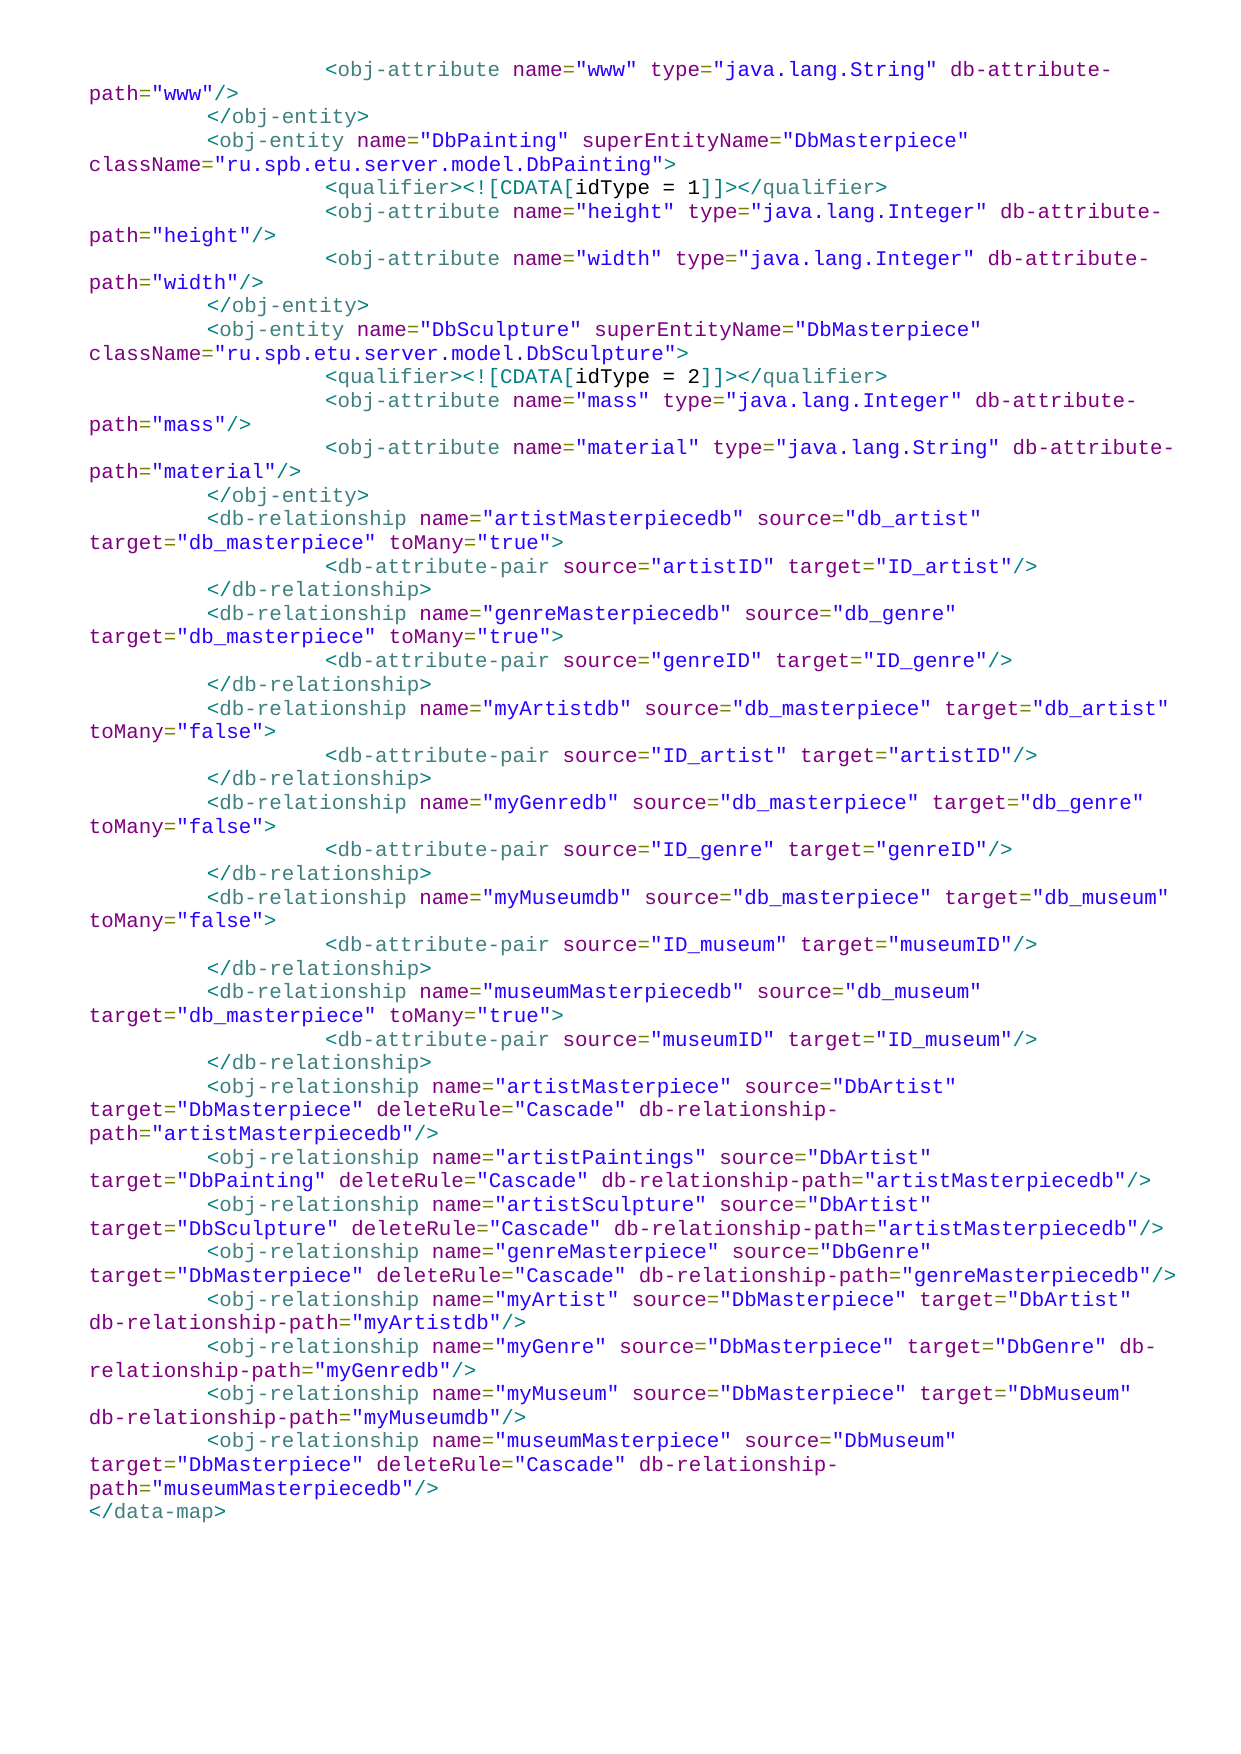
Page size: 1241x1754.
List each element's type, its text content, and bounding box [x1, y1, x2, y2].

text </db-relationship> [88, 579, 1181, 603]
text </data-map> [88, 1501, 1181, 1525]
text </obj-entity> [88, 106, 1181, 130]
text <db-attribute-pair source="artistID" target="ID_artist"/> [88, 556, 1181, 579]
text <db-relationship name="artistMasterpiecedb" source="db_artist" target="db_masterpiece" toMany="true"> [88, 508, 1181, 556]
text <obj-attribute name="material" type="java.lang.String" db-attribute-path="material"/> [88, 437, 1181, 485]
text <db-attribute-pair source="ID_museum" target="museumID"/> [88, 934, 1181, 958]
text <obj-relationship name="myGenre" source="DbMasterpiece" target="DbGenre" db-relationship-path="myGenredb"/> [88, 1336, 1181, 1383]
text <db-attribute-pair source="genreID" target="ID_genre"/> [88, 650, 1181, 674]
text <obj-relationship name="artistPaintings" source="DbArtist" target="DbPainting" deleteRule="Cascade" db-relationship-path="artistMasterpiecedb"/> [88, 1147, 1181, 1194]
text <obj-relationship name="myArtist" source="DbMasterpiece" target="DbArtist" db-relationship-path="myArtistdb"/> [88, 1289, 1181, 1336]
text <obj-attribute name="height" type="java.lang.Integer" db-attribute-path="height"/> [88, 201, 1181, 248]
text </db-relationship> [88, 1052, 1181, 1076]
text <obj-relationship name="museumMasterpiece" source="DbMuseum" target="DbMasterpiece" deleteRule="Cascade" db-relationship-path="museumMasterpiecedb"/> [88, 1431, 1181, 1501]
text <db-relationship name="myArtistdb" source="db_masterpiece" target="db_artist" toMany="false"> [88, 697, 1181, 745]
text <db-relationship name="museumMasterpiecedb" source="db_museum" target="db_masterpiece" toMany="true"> [88, 981, 1181, 1028]
text <db-relationship name="genreMasterpiecedb" source="db_genre" target="db_masterpiece" toMany="true"> [88, 603, 1181, 650]
text </db-relationship> [88, 958, 1181, 981]
text <qualifier><![CDATA[idType = 2]]></qualifier> [88, 366, 1181, 390]
text <obj-attribute name="www" type="java.lang.String" db-attribute-path="www"/> [88, 59, 1181, 106]
text </db-relationship> [88, 674, 1181, 697]
text <obj-relationship name="myMuseum" source="DbMasterpiece" target="DbMuseum" db-relationship-path="myMuseumdb"/> [88, 1383, 1181, 1431]
text </db-relationship> [88, 863, 1181, 887]
text <qualifier><![CDATA[idType = 1]]></qualifier> [88, 177, 1181, 201]
text <obj-relationship name="genreMasterpiece" source="DbGenre" target="DbMasterpiece" deleteRule="Cascade" db-relationship-path="genreMasterpiecedb"/> [88, 1241, 1181, 1289]
text </db-relationship> [88, 768, 1181, 792]
text <obj-attribute name="mass" type="java.lang.Integer" db-attribute-path="mass"/> [88, 390, 1181, 437]
text <db-attribute-pair source="ID_genre" target="genreID"/> [88, 839, 1181, 863]
text <db-attribute-pair source="museumID" target="ID_museum"/> [88, 1028, 1181, 1052]
text </obj-entity> [88, 296, 1181, 319]
text <db-relationship name="myGenredb" source="db_masterpiece" target="db_genre" toMany="false"> [88, 792, 1181, 839]
text <obj-entity name="DbSculpture" superEntityName="DbMasterpiece" className="ru.spb.etu.server.model.DbSculpture"> [88, 319, 1181, 366]
text <db-relationship name="myMuseumdb" source="db_masterpiece" target="db_museum" toMany="false"> [88, 887, 1181, 934]
text <obj-entity name="DbPainting" superEntityName="DbMasterpiece" className="ru.spb.etu.server.model.DbPainting"> [88, 130, 1181, 177]
text </obj-entity> [88, 485, 1181, 508]
text <obj-relationship name="artistMasterpiece" source="DbArtist" target="DbMasterpiece" deleteRule="Cascade" db-relationship-path="artistMasterpiecedb"/> [88, 1076, 1181, 1147]
text <db-attribute-pair source="ID_artist" target="artistID"/> [88, 745, 1181, 768]
text <obj-relationship name="artistSculpture" source="DbArtist" target="DbSculpture" deleteRule="Cascade" db-relationship-path="artistMasterpiecedb"/> [88, 1194, 1181, 1241]
text <obj-attribute name="width" type="java.lang.Integer" db-attribute-path="width"/> [88, 248, 1181, 296]
